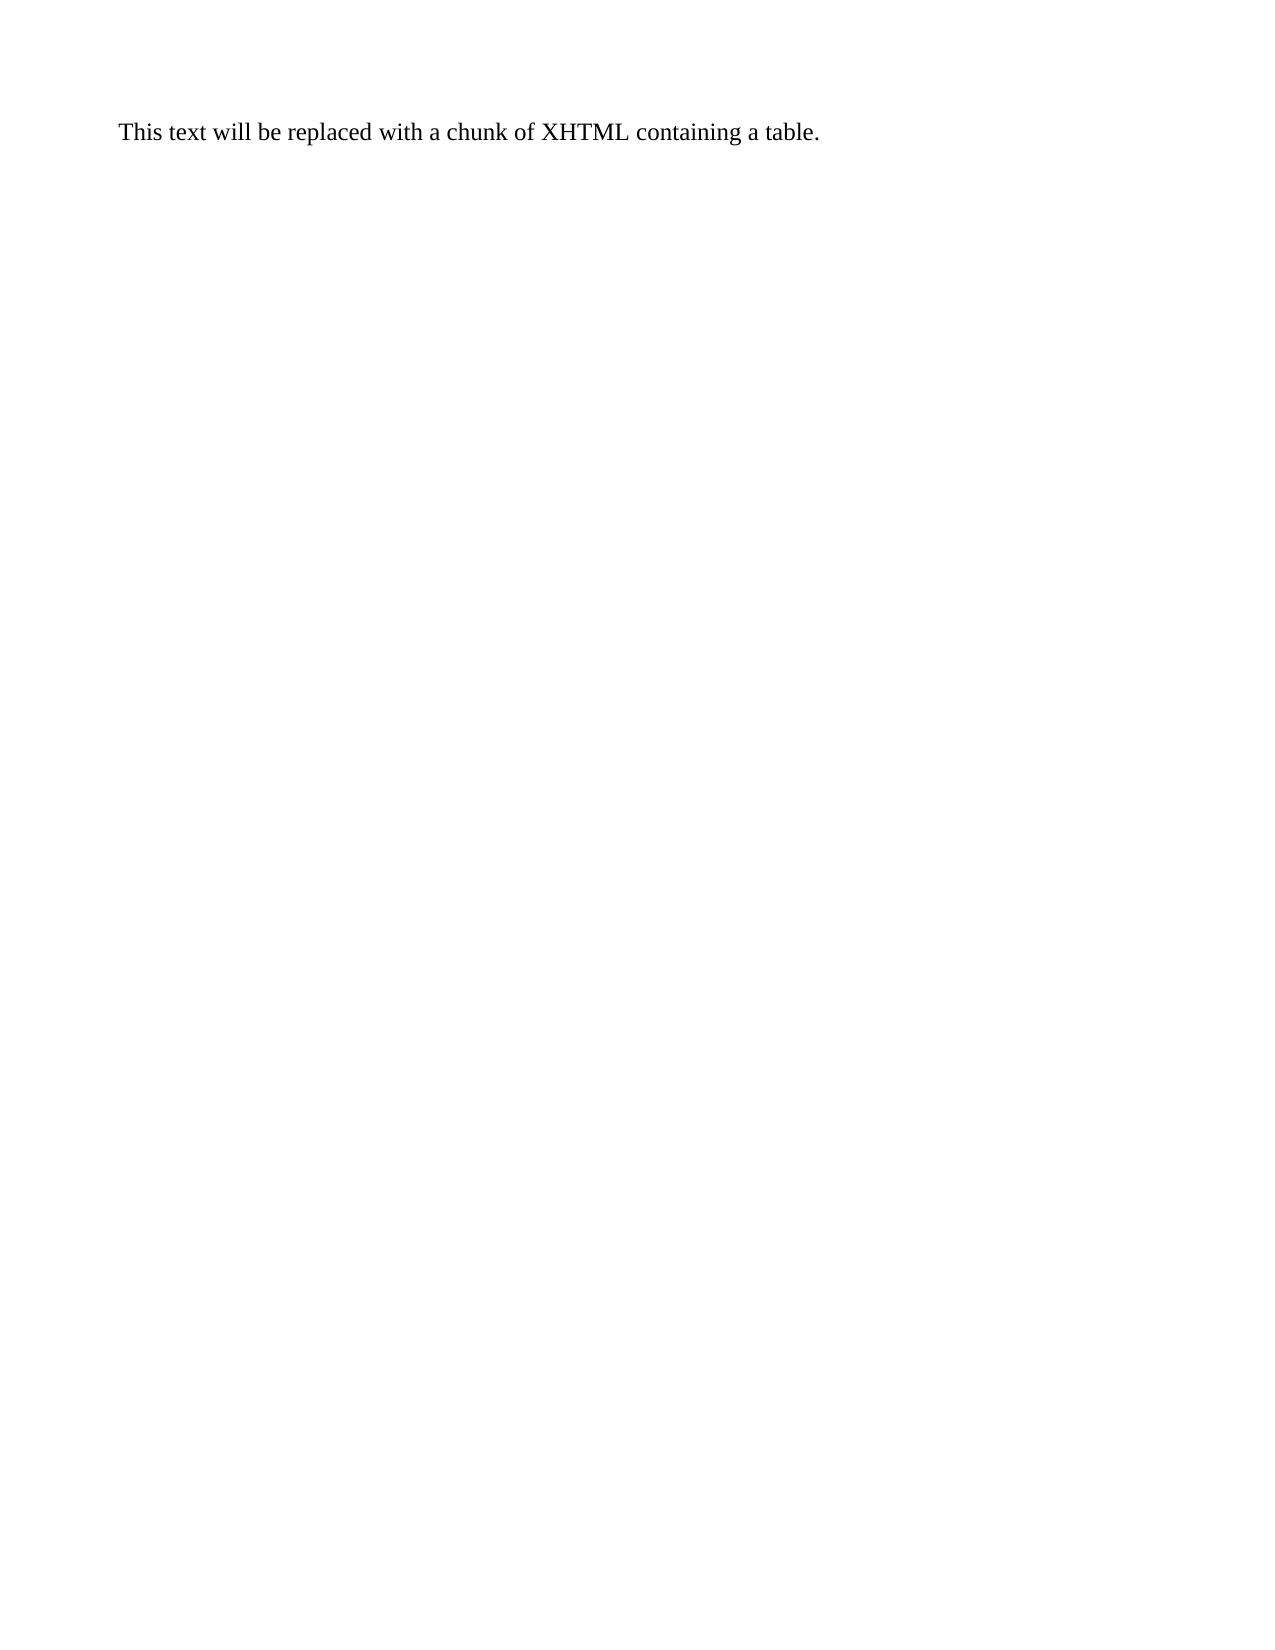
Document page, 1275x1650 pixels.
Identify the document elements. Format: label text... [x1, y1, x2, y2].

text This text will be replaced with a chunk of XHTML containing a table. [118, 118, 1157, 146]
